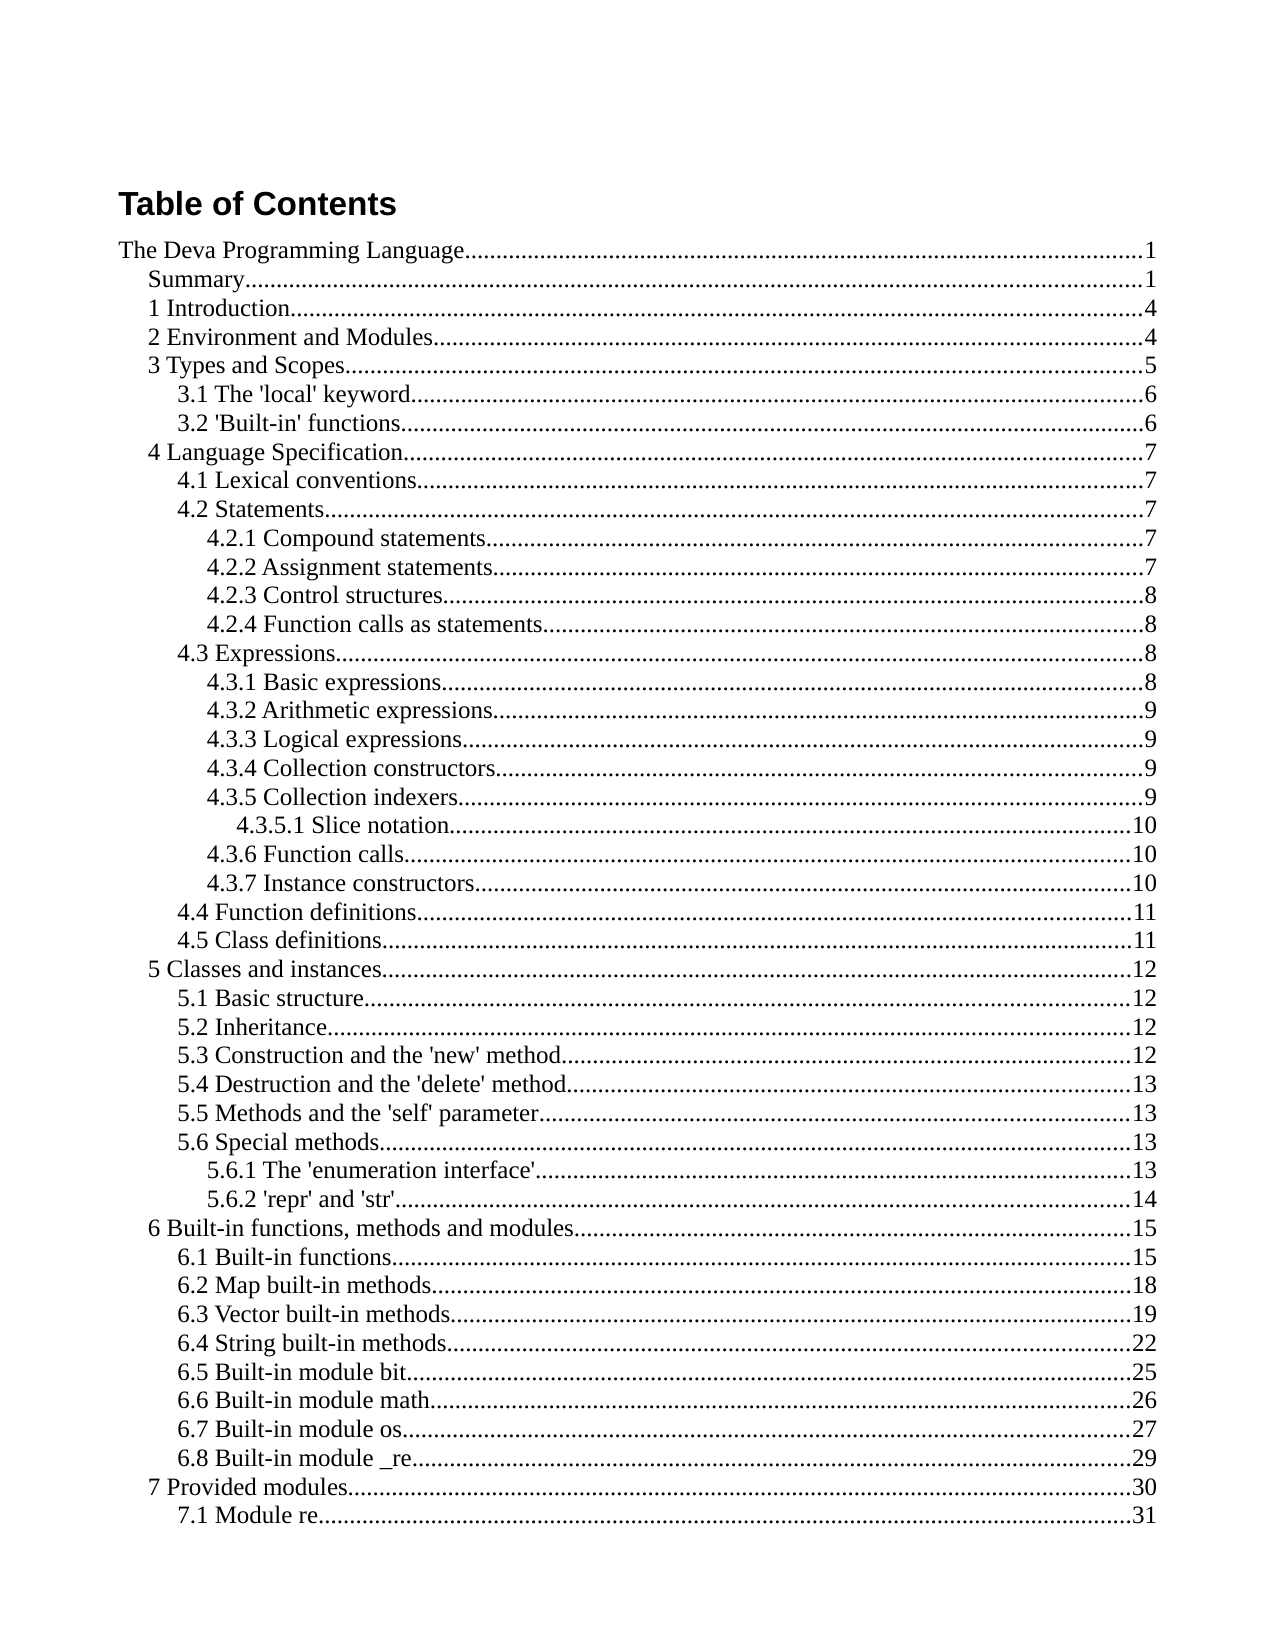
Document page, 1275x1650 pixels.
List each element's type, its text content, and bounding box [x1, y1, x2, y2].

text 4.3.2 Arithmetic expressions 9 [207, 695, 1157, 724]
text 7 Provided modules 30 [148, 1472, 1157, 1500]
text 6.2 Map built-in methods 18 [177, 1270, 1157, 1299]
text 4.3.6 Function calls 10 [207, 839, 1157, 868]
text 4.2 Statements 7 [177, 494, 1157, 523]
text 6.8 Built-in module _re 29 [177, 1443, 1157, 1472]
text The Deva Programming Language 1 [118, 235, 1157, 264]
text 4.5 Class definitions 11 [177, 925, 1157, 954]
text 5.1 Basic structure 12 [177, 983, 1157, 1012]
text 2 Environment and Modules 4 [148, 322, 1157, 350]
text 3.1 The 'local' keyword 6 [177, 379, 1157, 408]
text 3 Types and Scopes 5 [148, 350, 1157, 379]
text 5.6 Special methods 13 [177, 1127, 1157, 1155]
text 4.2.4 Function calls as statements 8 [207, 609, 1157, 638]
text 5.2 Inheritance 12 [177, 1012, 1157, 1040]
text 4.3.4 Collection constructors 9 [207, 753, 1157, 782]
text 7.1 Module re 31 [177, 1500, 1157, 1529]
text 6.1 Built-in functions 15 [177, 1242, 1157, 1270]
text 5.4 Destruction and the 'delete' method 13 [177, 1069, 1157, 1098]
subtitle Table of Contents [118, 184, 1157, 223]
text 4.3.7 Instance constructors 10 [207, 868, 1157, 897]
text 4.3.5 Collection indexers 9 [207, 782, 1157, 810]
text 5.3 Construction and the 'new' method 12 [177, 1040, 1157, 1069]
text 4.4 Function definitions 11 [177, 897, 1157, 925]
text 4.3 Expressions 8 [177, 638, 1157, 667]
text 4.3.5.1 Slice notation 10 [236, 810, 1157, 839]
text 5.5 Methods and the 'self' parameter 13 [177, 1098, 1157, 1127]
text 4.3.3 Logical expressions 9 [207, 724, 1157, 753]
text Summary 1 [148, 264, 1157, 293]
text 6.7 Built-in module os 27 [177, 1414, 1157, 1443]
text 4.2.3 Control structures 8 [207, 580, 1157, 609]
text 3.2 'Built-in' functions 6 [177, 408, 1157, 437]
text 1 Introduction 4 [148, 293, 1157, 322]
text 4.2.2 Assignment statements 7 [207, 552, 1157, 580]
text 6.4 String built-in methods 22 [177, 1328, 1157, 1357]
text 4.3.1 Basic expressions 8 [207, 667, 1157, 695]
text 5.6.2 'repr' and 'str' 14 [207, 1184, 1157, 1213]
text 5.6.1 The 'enumeration interface' 13 [207, 1155, 1157, 1184]
text 6.6 Built-in module math 26 [177, 1385, 1157, 1414]
text 4.2.1 Compound statements 7 [207, 523, 1157, 552]
text 4 Language Specification 7 [148, 437, 1157, 465]
text 6.3 Vector built-in methods 19 [177, 1299, 1157, 1328]
text 6 Built-in functions, methods and modules 15 [148, 1213, 1157, 1242]
text 4.1 Lexical conventions 7 [177, 465, 1157, 494]
text 5 Classes and instances 12 [148, 954, 1157, 983]
text 6.5 Built-in module bit 25 [177, 1357, 1157, 1385]
